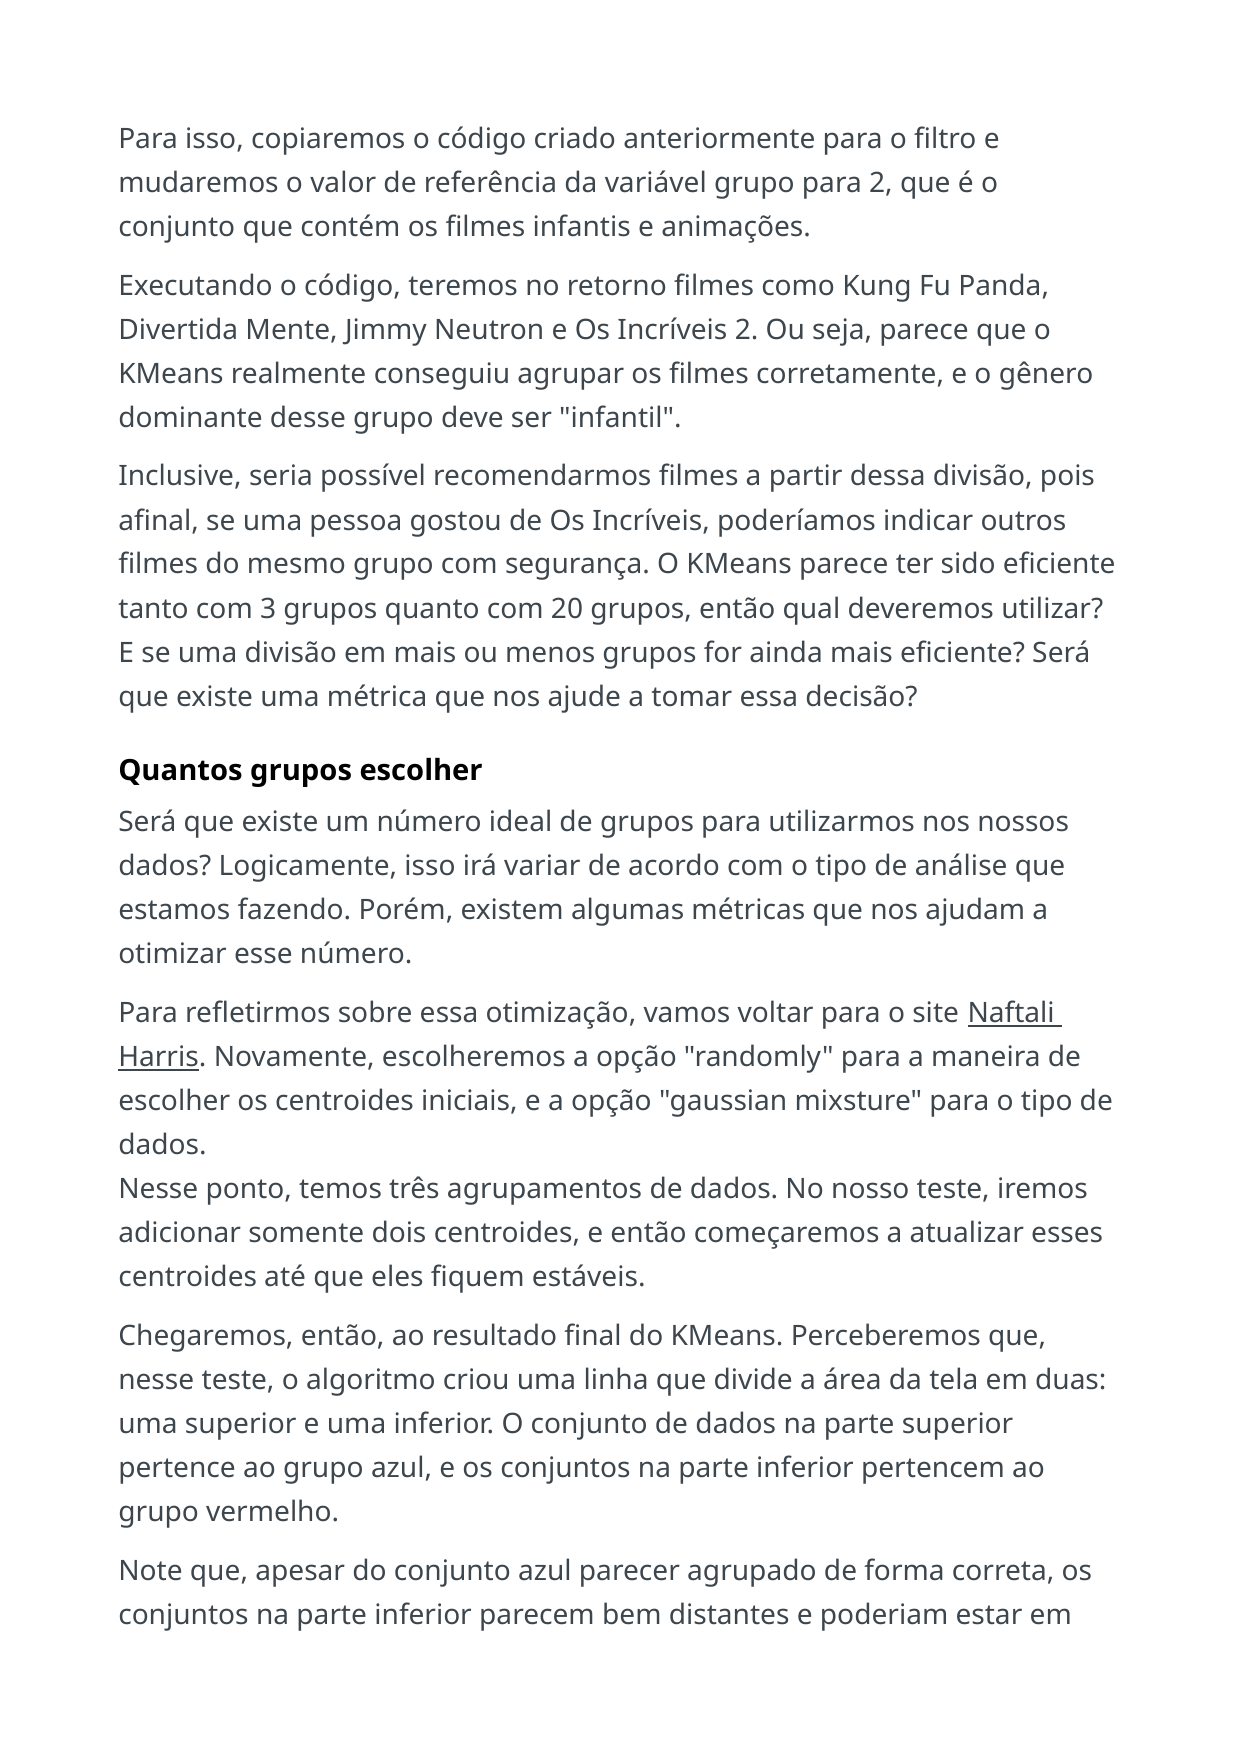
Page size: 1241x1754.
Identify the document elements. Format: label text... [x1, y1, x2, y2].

text Note que, apesar do conjunto azul parecer agrupado de forma correta, os conjuntos na parte inferior parecem bem distantes e poderiam estar em [118, 1550, 1122, 1633]
text Executando o código, teremos no retorno filmes como Kung Fu Panda, Divertida Mente, Jimmy Neutron e Os Incríveis 2. Ou seja, parece que o KMeans realmente conseguiu agrupar os filmes corretamente, e o gênero dominante desse grupo deve ser "infantil". [118, 265, 1122, 435]
text Nesse ponto, temos três agrupamentos de dados. No nosso teste, iremos adicionar somente dois centroides, e então começaremos a atualizar esses centroides até que eles fiquem estáveis. [118, 1168, 1122, 1295]
text Inclusive, seria possível recomendarmos filmes a partir dessa divisão, pois afinal, se uma pessoa gostou de Os Incríveis, poderíamos indicar outros filmes do mesmo grupo com segurança. O KMeans parece ter sido eficiente tanto com 3 grupos quanto com 20 grupos, então qual deveremos utilizar? E se uma divisão em mais ou menos grupos for ainda mais eficiente? Será que existe uma métrica que nos ajude a tomar essa decisão? [118, 456, 1122, 714]
text Chegaremos, então, ao resultado final do KMeans. Perceberemos que, nesse teste, o algoritmo criou uma linha que divide a área da tela em duas: uma superior e uma inferior. O conjunto de dados na parte superior pertence ao grupo azul, e os conjuntos na parte inferior pertencem ao grupo vermelho. [118, 1315, 1122, 1530]
subtitle Quantos grupos escolher [118, 749, 1122, 789]
text Será que existe um número ideal de grupos para utilizarmos nos nossos dados? Logicamente, isso irá variar de acordo com o tipo de análise que estamos fazendo. Porém, existem algumas métricas que nos ajudam a otimizar esse número. [118, 801, 1122, 972]
text Para isso, copiaremos o código criado anteriormente para o filtro e mudaremos o valor de referência da variável grupo para 2, que é o conjunto que contém os filmes infantis e animações. [118, 118, 1122, 244]
text Para refletirmos sobre essa otimização, vamos voltar para o site Naftali Harris. Novamente, escolheremos a opção "randomly" para a maneira de escolher os centroides iniciais, e a opção "gaussian mixsture" para o tipo de dados. [118, 992, 1122, 1163]
